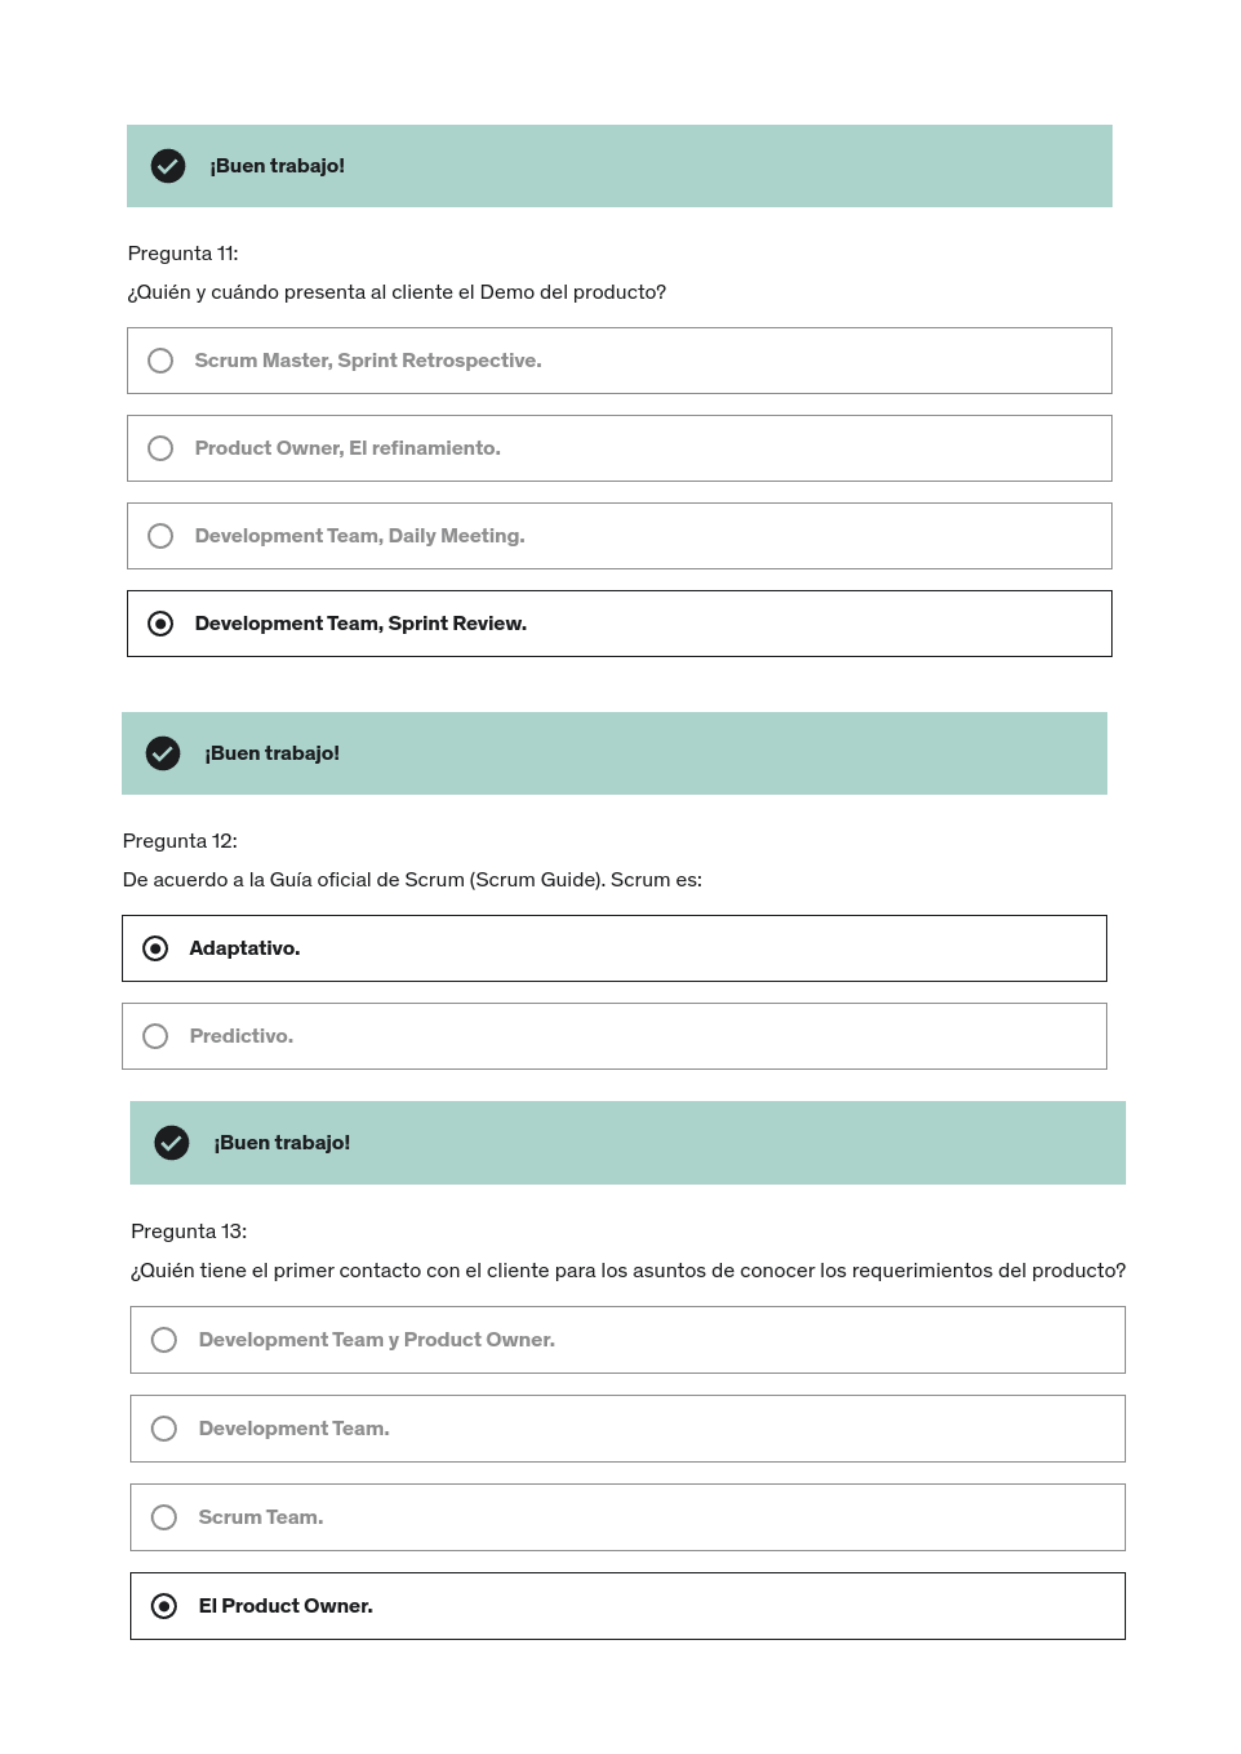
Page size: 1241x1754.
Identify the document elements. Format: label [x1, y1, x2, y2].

picture [125, 1096, 1130, 1648]
picture [118, 121, 1123, 665]
picture [118, 698, 1123, 1088]
